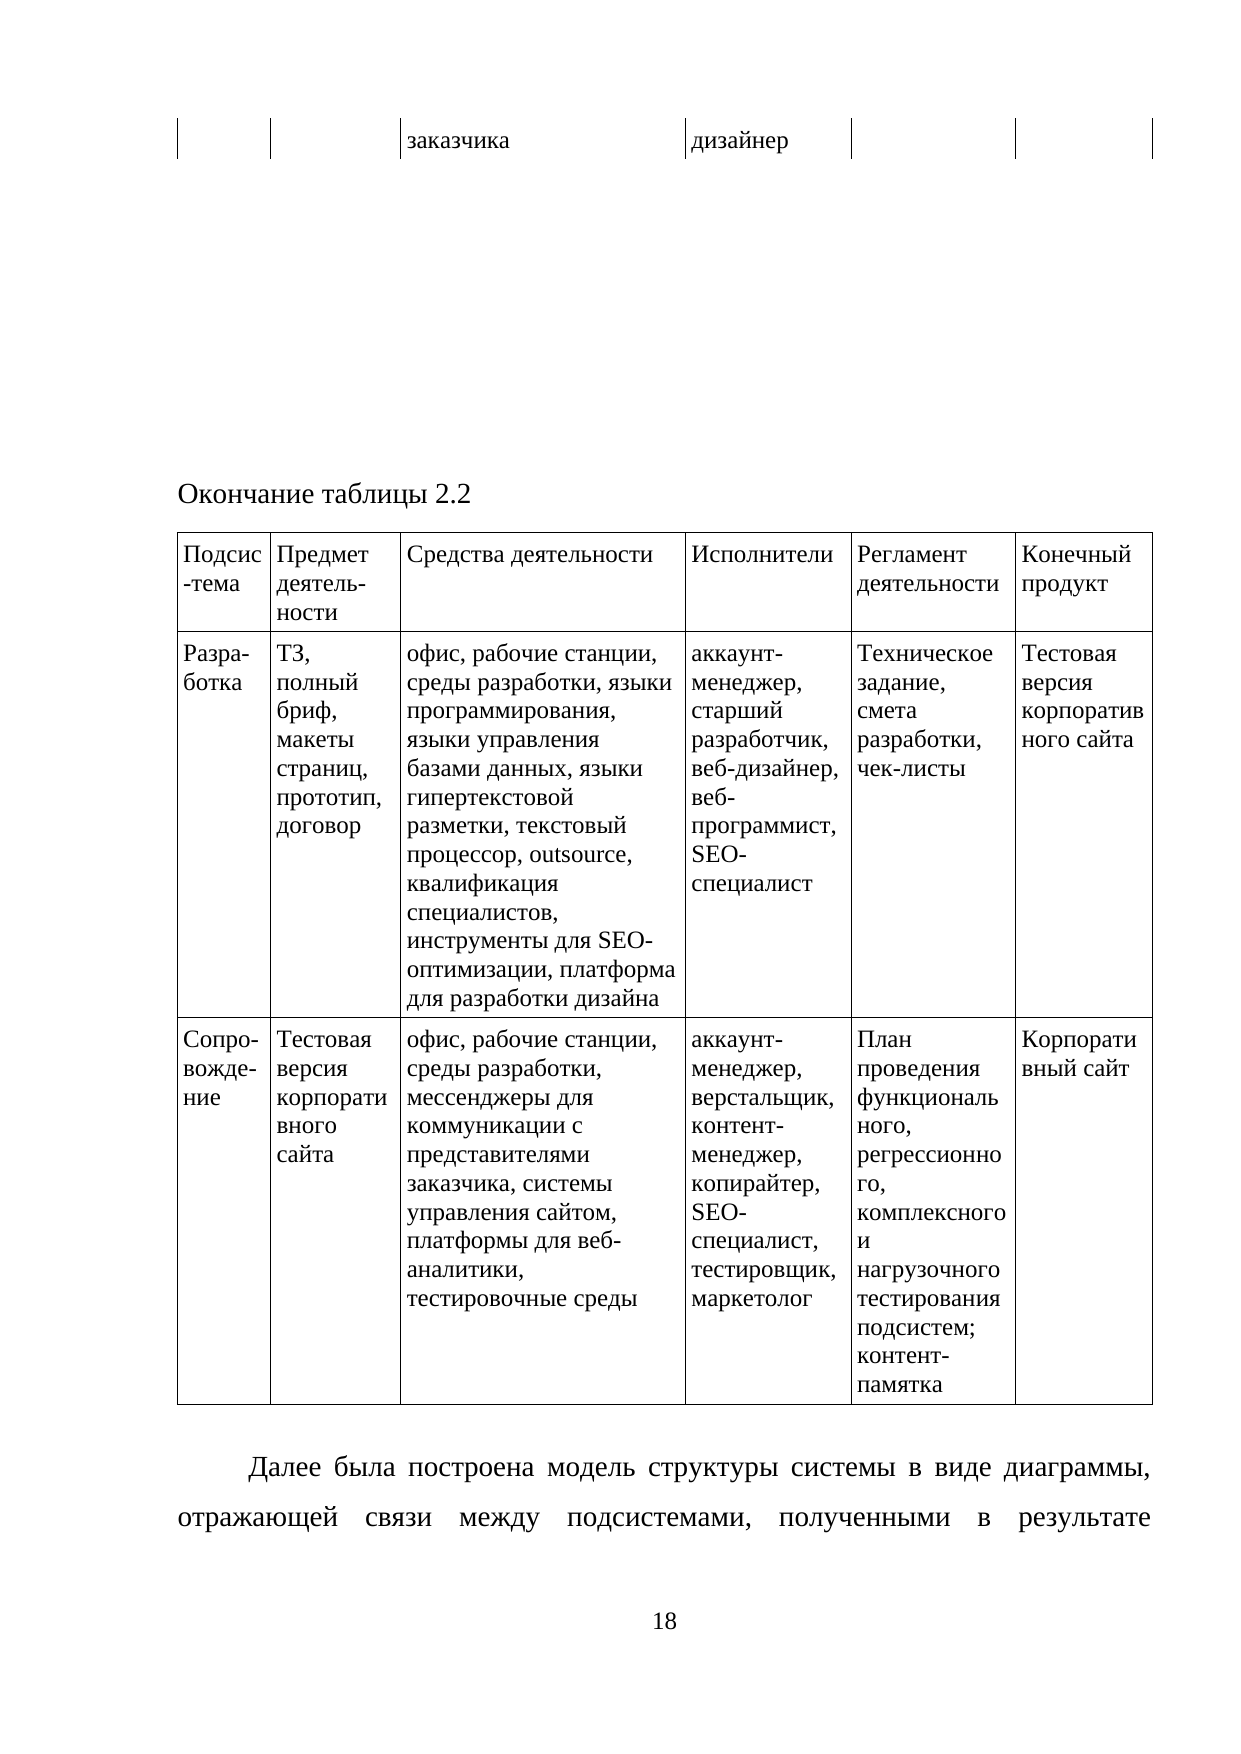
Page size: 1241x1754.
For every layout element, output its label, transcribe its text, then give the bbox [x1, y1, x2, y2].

table_cell ТЗ, полный бриф, макеты страниц, прототип, договор [271, 632, 400, 1017]
table_cell Тестовая версия корпоративного сайта [271, 1018, 400, 1403]
table_header Предмет деятель-ноcти [271, 533, 400, 631]
table_cell Корпоративный сайт [1016, 1018, 1152, 1403]
table_cell [852, 118, 1015, 159]
table_cell офис, рабочие станции, среды разработки, мессенджеры для коммуникации с представителями заказчика, системы управления сайтом, платформы для веб-аналитики, тестировочные среды [401, 1018, 685, 1403]
text Окончание таблицы 2.2 [177, 476, 1152, 509]
table_header Средства деятельности [401, 533, 685, 631]
table_cell [1016, 118, 1152, 159]
table_header Подсиc-тема [178, 533, 270, 631]
table_cell План проведения функционального, регрессионного, комплексного и нагрузочного тестирования подсистем; контент-памятка [852, 1018, 1015, 1403]
table_header Регламент деятельности [852, 533, 1015, 631]
table_header Исполнители [686, 533, 851, 631]
table_cell Техническое задание, смета разработки, чек-листы [852, 632, 1015, 1017]
table_cell аккаунт-менеджер, верстальщик, контент-менеджер, копирайтер, SEO-специалист, тестировщик, маркетолог [686, 1018, 851, 1403]
table_cell заказчика [401, 118, 685, 159]
table_cell Тестовая версия корпоративного сайта [1016, 632, 1152, 1017]
table_cell дизайнер [686, 118, 851, 159]
text Далее была построена модель структуры системы в виде диаграммы, отражающей связи между подсистемами, полученными в результате [177, 1449, 1152, 1533]
table_cell аккаунт-менеджер, старший разработчик, веб-дизайнер, веб-программист, SEO-специалист [686, 632, 851, 1017]
table_header Конечный продукт [1016, 533, 1152, 631]
table_cell [178, 118, 270, 159]
table_cell офис, рабочие станции, среды разработки, языки программирования, языки управления базами данных, языки гипертекстовой разметки, текстовый процессор, outsource, квалификация специалистов, инструменты для SEO-оптимизации, платформа для разработки дизайна [401, 632, 685, 1017]
table_cell [271, 118, 400, 159]
table_cell Сопро-вожде-ние [178, 1018, 270, 1403]
table_cell Разра-ботка [178, 632, 270, 1017]
